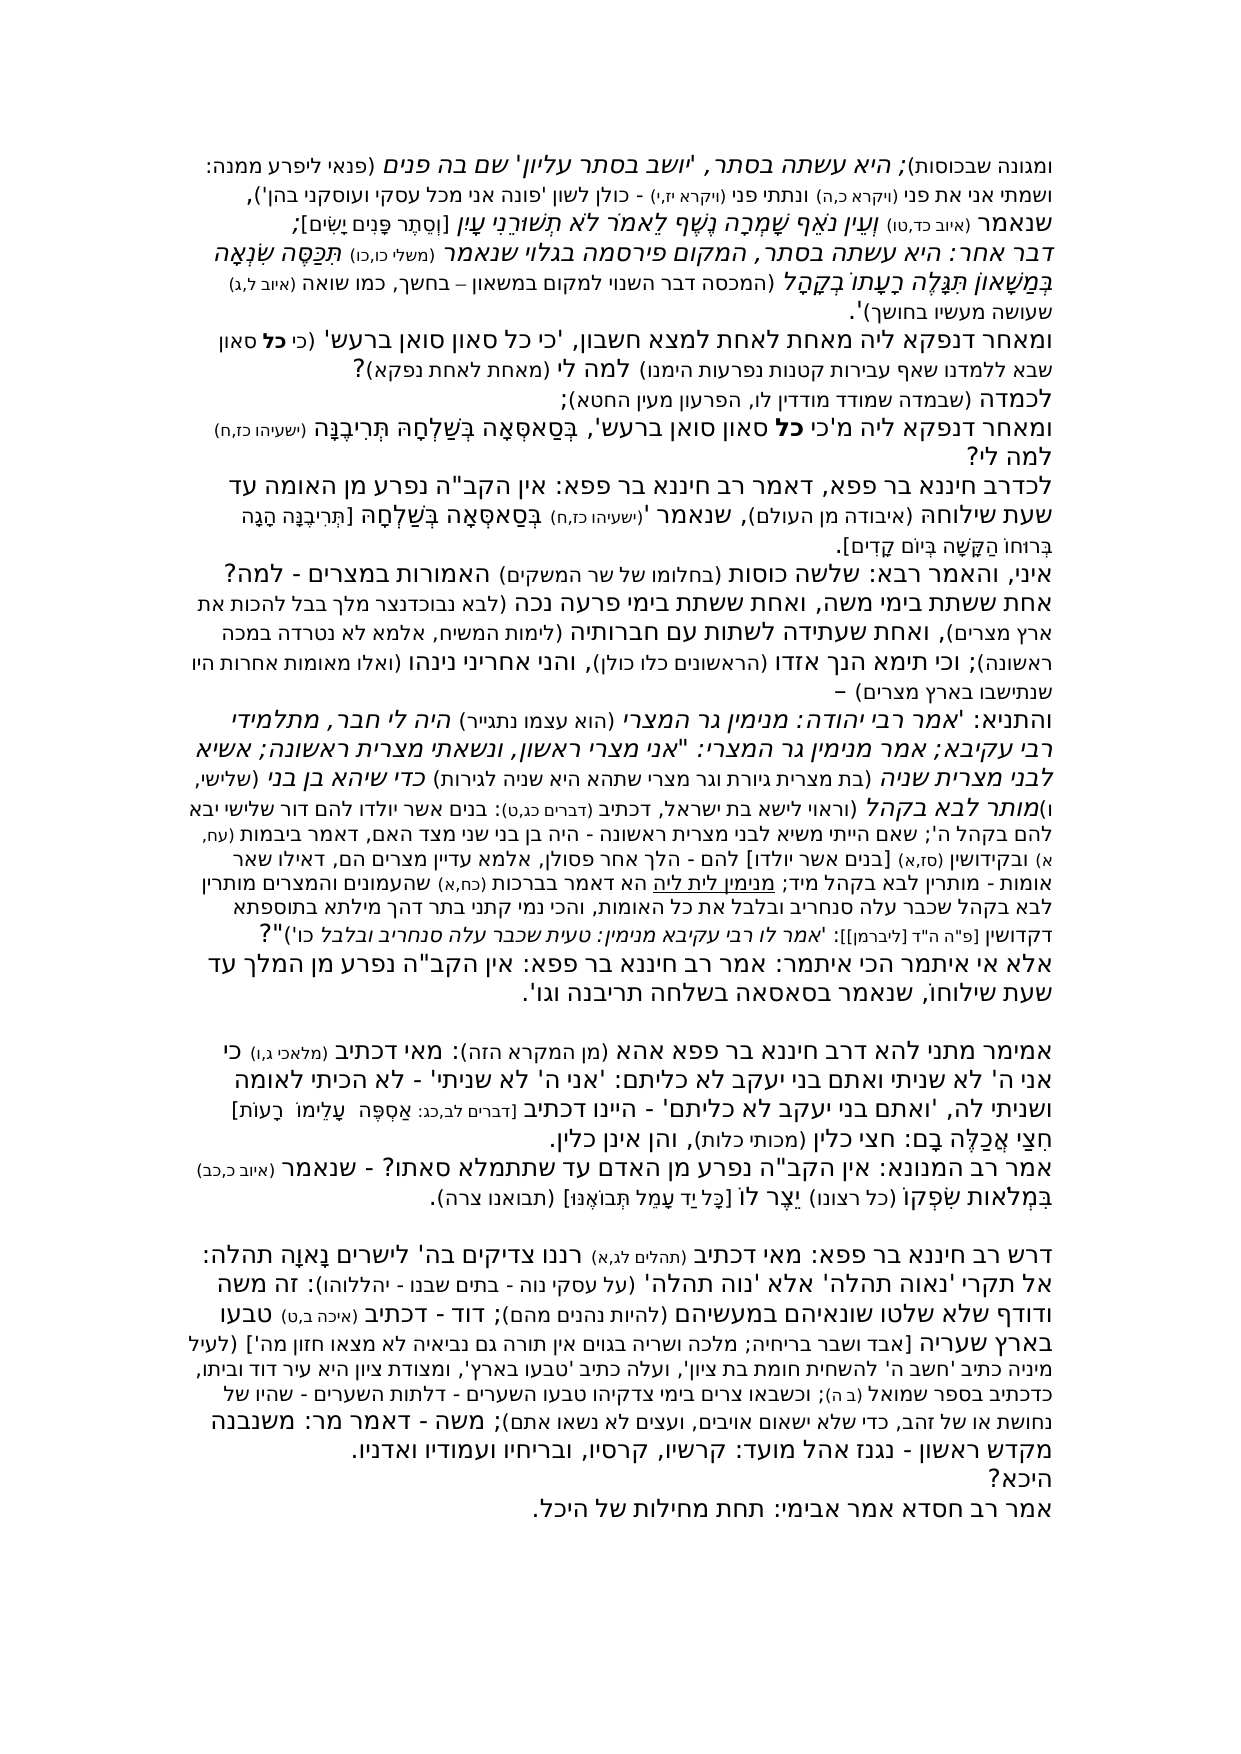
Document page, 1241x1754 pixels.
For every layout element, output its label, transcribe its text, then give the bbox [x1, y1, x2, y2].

text והתניא: 'אמר רבי יהודה: מנימין גר המצרי (הוא עצמו נתגייר) היה לי חבר, מתלמידי רבי עקיבא; אמר מנימין גר המצרי: "אני מצרי ראשון, ונשאתי מצרית ראשונה; אשיא לבני מצרית שניה (בת מצרית גיורת וגר מצרי שתהא היא שניה לגירות) כדי שיהא בן בני (שלישי, ו)מותר לבא בקהל (וראוי לישא בת ישראל, דכתיב (דברים כג,ט): בנים אשר יולדו להם דור שלישי יבא להם בקהל ה'; שאם הייתי משיא לבני מצרית ראשונה - היה בן בני שני מצד האם, דאמר ביבמות (עח,א) ובקידושין (סז,א) [בנים אשר יולדו] להם - הלך אחר פסולן, אלמא עדיין מצרים הם, דאילו שאר אומות - מותרין לבא בקהל מיד; מנימין לית ליה הא דאמר בברכות (כח,א) שהעמונים והמצרים מותרין לבא בקהל שכבר עלה סנחריב ובלבל את כל האומות, והכי נמי קתני בתר דהך מילתא בתוספתא דקדושין [פ"ה ה"ד [ליברמן]]: 'אמר לו רבי עקיבא מנימין: טעית שכבר עלה סנחריב ובלבל כו')"? [187, 705, 1053, 949]
text אמימר מתני להא דרב חיננא בר פפא אהא (מן המקרא הזה): מאי דכתיב (מלאכי ג,ו) כי אני ה' לא שניתי ואתם בני יעקב לא כליתם: 'אני ה' לא שניתי' - לא הכיתי לאומה ושניתי לה, 'ואתם בני יעקב לא כליתם' - היינו דכתיב [דברים לב,כג: אַסְפֶּה עָלֵימוֹ רָעוֹת] חִצַי אֲכַלֶּה בָם: חצי כלין (מכותי כלות), והן אינן כלין. [187, 1036, 1053, 1153]
text אמר רב חסדא אמר אבימי: תחת מחילות של היכל. [187, 1494, 1053, 1523]
text אמר רב המנונא: אין הקב"ה נפרע מן האדם עד שתתמלא סאתו? - שנאמר (איוב כ,כב) בִּמְלֹאות שִׂפְקוֹ (כל רצונו) יֵצֶר לוֹ [כָּל יַד עָמֵל תְּבוֹאֶנּוּ] (תבואנו צרה). [187, 1153, 1053, 1212]
text לכמדה (שבמדה שמודד מודדין לו, הפרעון מעין החטא); [187, 384, 1053, 413]
text דרש רב חיננא בר פפא: מאי דכתיב (תהלים לג,א) רננו צדיקים בה' לישרים נָאוָה תהלה: אל תקרי 'נאוה תהלה' אלא 'נוה תהלה' (על עסקי נוה - בתים שבנו - יהללוהו): זה משה ודודף שלא שלטו שונאיהם במעשיהם (להיות נהנים מהם); דוד - דכתיב (איכה ב,ט) טבעו בארץ שעריה [אבד ושבר בריחיה; מלכה ושריה בגוים אין תורה גם נביאיה לא מצאו חזון מה'] (לעיל מיניה כתיב 'חשב ה' להשחית חומת בת ציון', ועלה כתיב 'טבעו בארץ', ומצודת ציון היא עיר דוד וביתו, כדכתיב בספר שמואל (ב ה); וכשבאו צרים בימי צדקיהו טבעו השערים - דלתות השערים - שהיו של נחושת או של זהב, כדי שלא ישאום אויבים, ועצים לא נשאו אתם); משה - דאמר מר: משנבנה מקדש ראשון - נגנז אהל מועד: קרשיו, קרסיו, ובריחיו ועמודיו ואדניו. [187, 1240, 1053, 1465]
text איני, והאמר רבא: שלשה כוסות (בחלומו של שר המשקים) האמורות במצרים - למה? אחת ששתת בימי משה, ואחת ששתת בימי פרעה נכה (לבא נבוכדנצר מלך בבל להכות את ארץ מצרים), ואחת שעתידה לשתות עם חברותיה (לימות המשיח, אלמא לא נטרדה במכה ראשונה); וכי תימא הנך אזדו (הראשונים כלו כולן), והני אחריני נינהו (ואלו מאומות אחרות היו שנתישבו בארץ מצרים) – [187, 559, 1053, 705]
text היכא? [187, 1465, 1053, 1494]
text לכדרב חיננא בר פפא, דאמר רב חיננא בר פפא: אין הקב"ה נפרע מן האומה עד שעת שילוחהּ (איבודה מן העולם), שנאמר '(ישעיהו כז,ח) בְּסַאסְּאָה בְּשַׁלְחָהּ [תְּרִיבֶנָּה הָגָה בְּרוּחוֹ הַקָּשָׁה בְּיוֹם קָדִים]. [187, 471, 1053, 559]
text ומגונה שבכוסות); היא עשתה בסתר, 'יושב בסתר עליון' שם בה פנים (פנאי ליפרע ממנה: ושמתי אני את פני (ויקרא כ,ה) ונתתי פני (ויקרא יז,י) - כולן לשון 'פונה אני מכל עסקי ועוסקני בהן'), שנאמר (איוב כד,טו) וְעֵין נֹאֵף שָׁמְרָה נֶשֶׁף לֵאמֹר לֹא תְשׁוּרֵנִי עָיִן [וְסֵתֶר פָּנִים יָשִׂים]; [187, 150, 1053, 238]
text ומאחר דנפקא ליה מאחת לאחת למצא חשבון, 'כי כל סאון סואן ברעש' (כי כל סאון שבא ללמדנו שאף עבירות קטנות נפרעות הימנו) למה לי (מאחת לאחת נפקא)? [187, 325, 1053, 384]
text דבר אחר: היא עשתה בסתר, המקום פירסמה בגלוי שנאמר (משלי כו,כו) תִּכַּסֶּה שִׂנְאָה בְּמַשָּׁאוֹן תִּגָּלֶה רָעָתוֹ בְקָהָל (המכסה דבר השנוי למקום במשאון – בחשך, כמו שואה (איוב ל,ג) שעושה מעשיו בחושך)'. [187, 238, 1053, 325]
text אלא אי איתמר הכי איתמר: אמר רב חיננא בר פפא: אין הקב"ה נפרע מן המלך עד שעת שילוחוֹ, שנאמר בסאסאה בשלחה תריבנה וגו'. [187, 949, 1053, 1007]
text ומאחר דנפקא ליה מ'כי כל סאון סואן ברעש', בְּסַאסְּאָה בְּשַׁלְחָהּ תְּרִיבֶנָּה (ישעיהו כז,ח) למה לי? [187, 413, 1053, 471]
